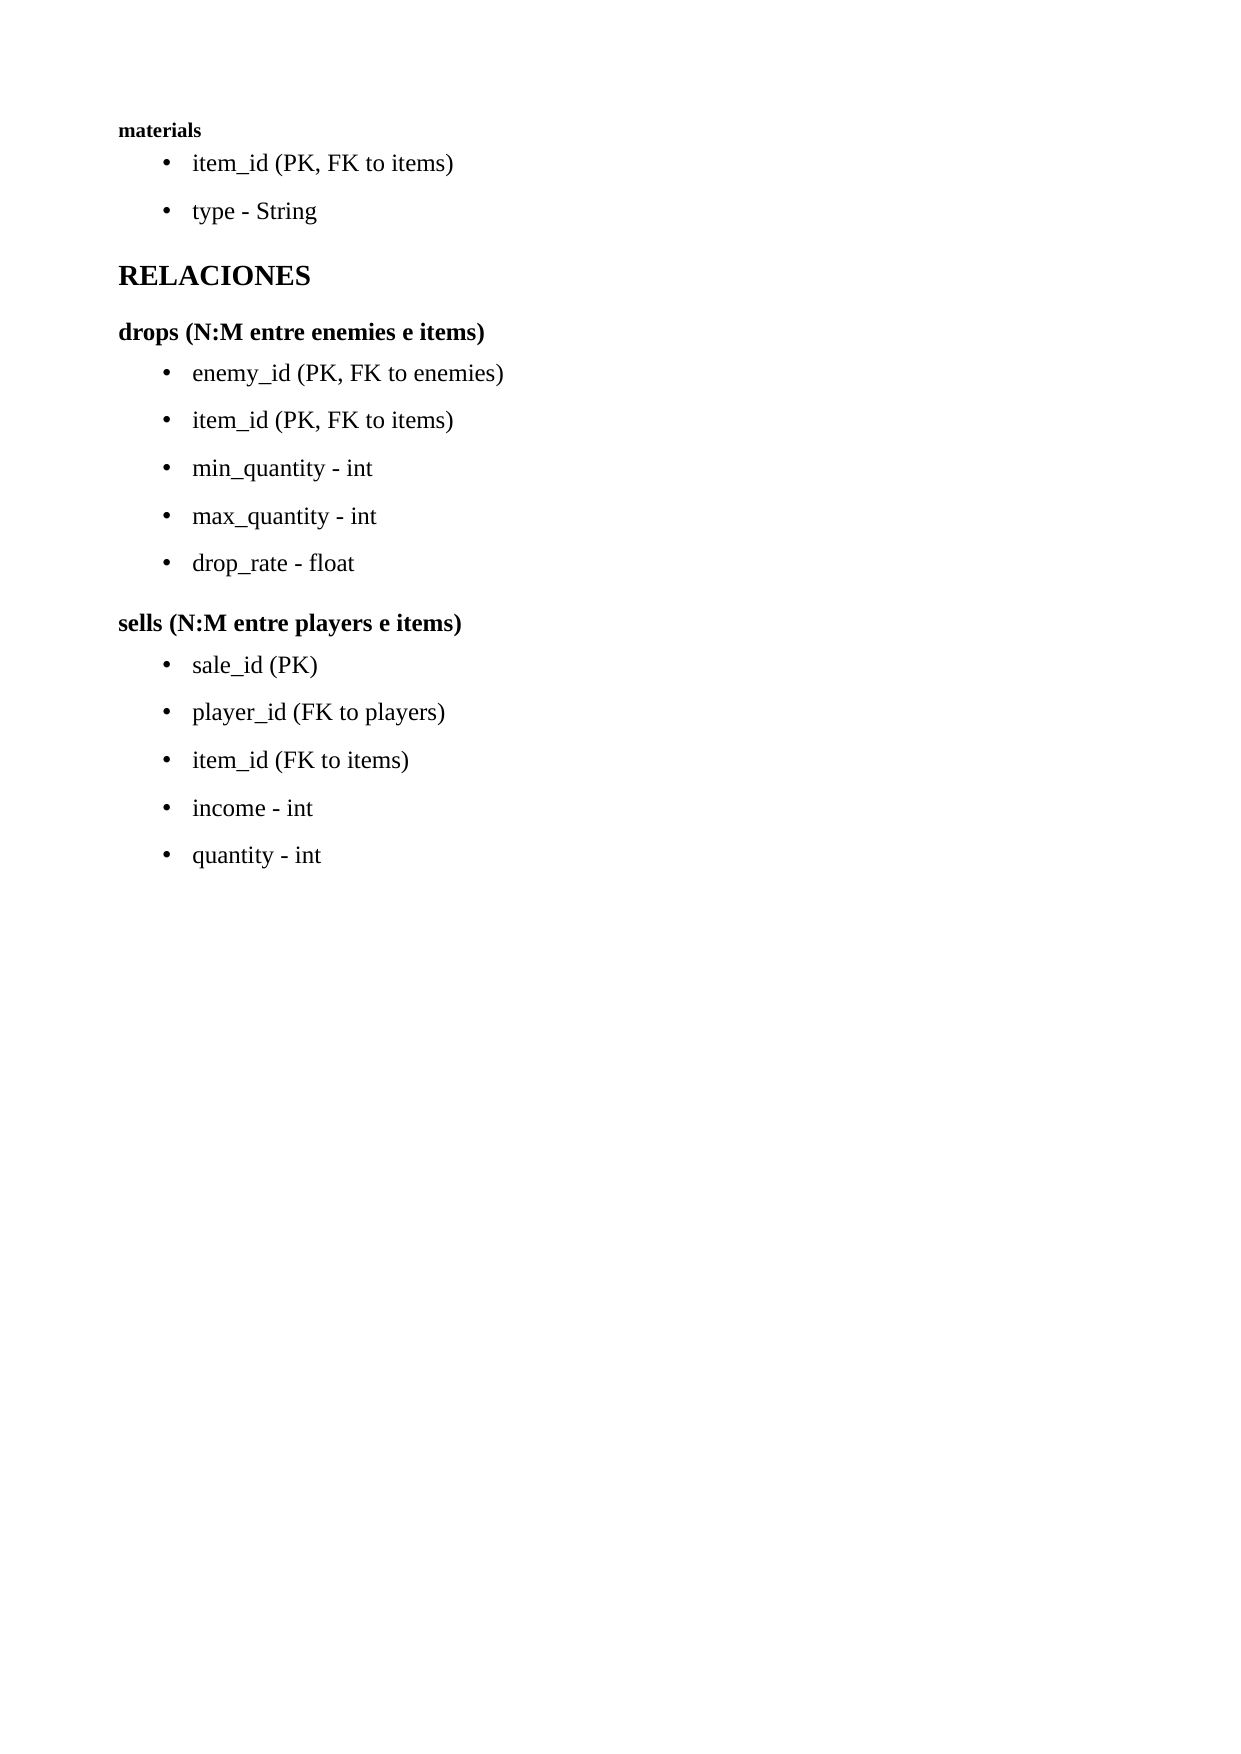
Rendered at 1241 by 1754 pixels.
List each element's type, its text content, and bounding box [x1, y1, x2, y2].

list quantity - int [162, 840, 1122, 869]
list item_id (PK, FK to items) [162, 406, 1122, 434]
list type - String [162, 196, 1122, 225]
subtitle sells (N:M entre players e items) [118, 608, 1122, 637]
list min_quantity - int [162, 453, 1122, 482]
list drop_rate - float [162, 548, 1122, 577]
list max_quantity - int [162, 501, 1122, 529]
list item_id (PK, FK to items) [162, 148, 1122, 177]
list player_id (FK to players) [162, 697, 1122, 726]
list enemy_id (PK, FK to enemies) [162, 358, 1122, 387]
subtitle RELACIONES [118, 258, 1122, 292]
subtitle drops (N:M entre enemies e items) [118, 317, 1122, 346]
list item_id (FK to items) [162, 745, 1122, 774]
subtitle materials [118, 118, 1122, 142]
list income - int [162, 793, 1122, 821]
list sale_id (PK) [162, 650, 1122, 678]
